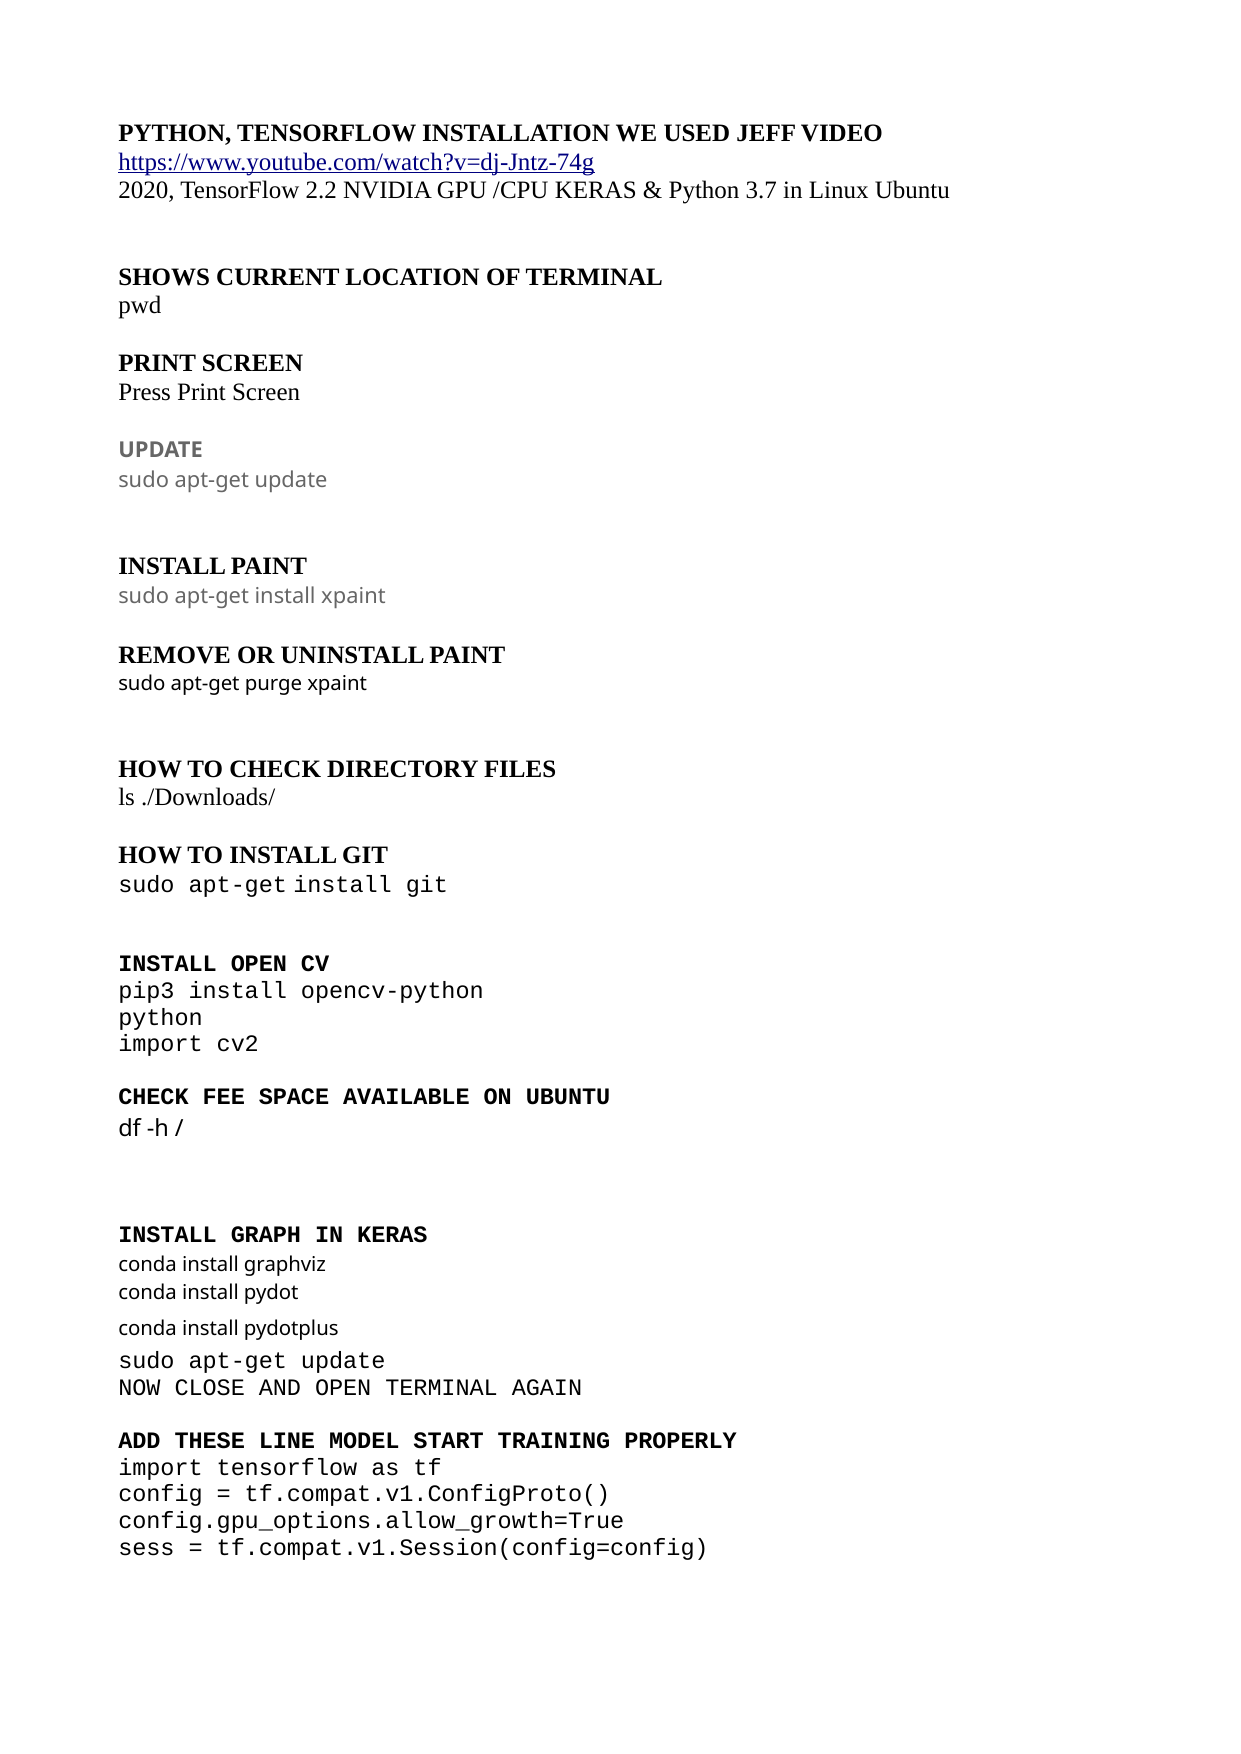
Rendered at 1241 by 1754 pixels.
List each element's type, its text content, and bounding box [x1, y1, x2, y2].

text CHECK FEE SPACE AVAILABLE ON UBUNTU [118, 1085, 1122, 1112]
text sudo apt-get install xpaint [118, 580, 1122, 610]
text config.gpu_options.allow_growth=True [118, 1509, 1122, 1535]
text pwd [118, 291, 1122, 319]
text INSTALL GRAPH IN KERAS [118, 1223, 1122, 1250]
text df -h / [118, 1112, 1122, 1144]
text conda install pydotplus [118, 1313, 1122, 1341]
text sudo apt-get install git [118, 869, 1122, 899]
text config = tf.compat.v1.ConfigProto() [118, 1482, 1122, 1509]
text Press Print Screen [118, 377, 1122, 406]
text sudo apt-get purge xpaint [118, 668, 1122, 696]
text sess = tf.compat.v1.Session(config=config) [118, 1535, 1122, 1562]
text REMOVE OR UNINSTALL PAINT [118, 640, 1122, 668]
text import cv2 [118, 1032, 1122, 1058]
text 2020, TensorFlow 2.2 NVIDIA GPU /CPU KERAS & Python 3.7 in Linux Ubuntu [118, 176, 1122, 204]
text HOW TO INSTALL GIT [118, 840, 1122, 869]
text conda install graphviz [118, 1250, 1122, 1278]
text python [118, 1005, 1122, 1032]
text import tensorflow as tf [118, 1456, 1122, 1482]
text PRINT SCREEN [118, 348, 1122, 377]
text SHOWS CURRENT LOCATION OF TERMINAL [118, 262, 1122, 291]
text NOW CLOSE AND OPEN TERMINAL AGAIN [118, 1376, 1122, 1403]
text HOW TO CHECK DIRECTORY FILES [118, 754, 1122, 782]
text INSTALL PAINT [118, 551, 1122, 580]
text sudo apt-get update [118, 464, 1122, 494]
text conda install pydot [118, 1278, 1122, 1305]
text ADD THESE LINE MODEL START TRAINING PROPERLY [118, 1429, 1122, 1456]
text INSTALL OPEN CV [118, 952, 1122, 979]
text https://www.youtube.com/watch?v=dj-Jntz-74g [118, 147, 1122, 176]
text PYTHON, TENSORFLOW INSTALLATION WE USED JEFF VIDEO [118, 118, 1122, 147]
text pip3 install opencv-python [118, 979, 1122, 1005]
text ls ./Downloads/ [118, 782, 1122, 811]
text sudo apt-get update [118, 1349, 1122, 1376]
text UPDATE [118, 434, 1122, 464]
